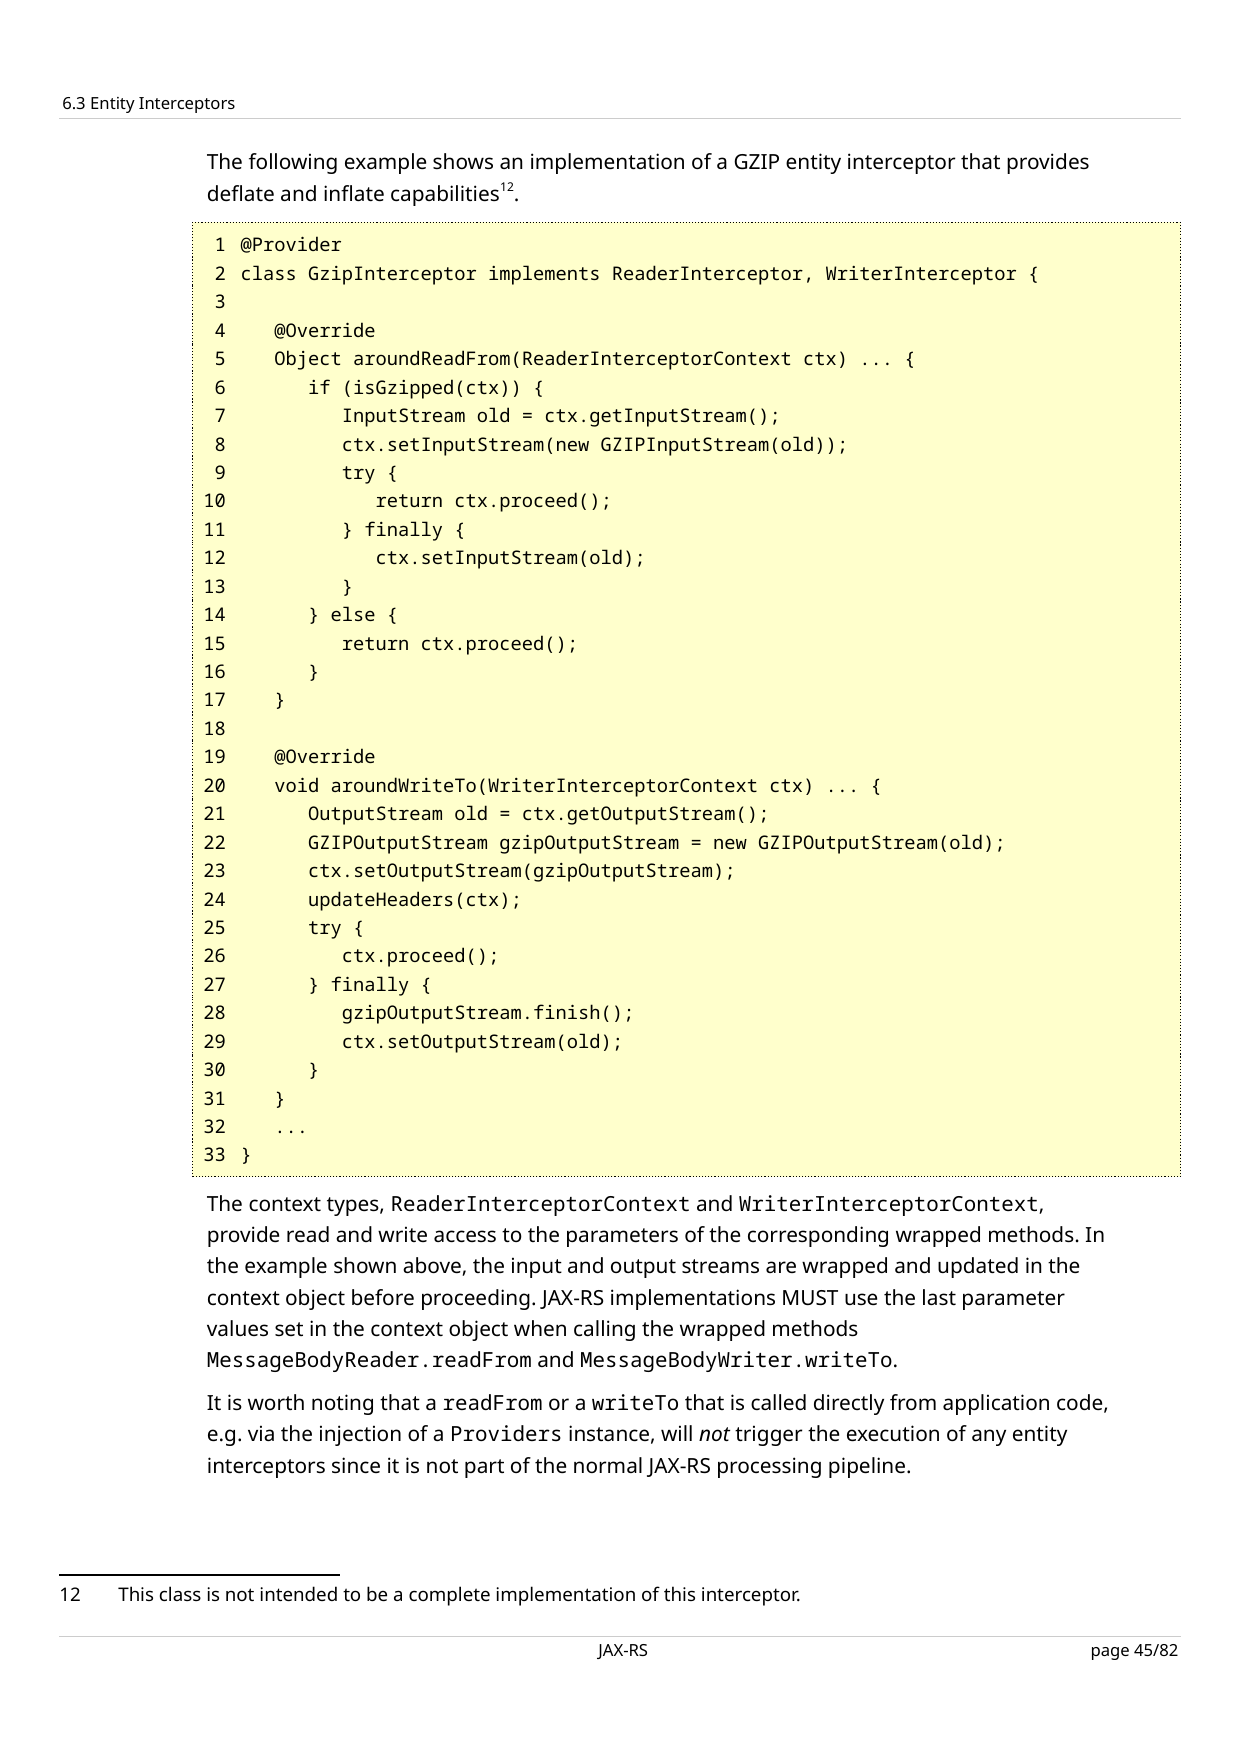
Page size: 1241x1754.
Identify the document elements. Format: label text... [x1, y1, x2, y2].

text The following example shows an implementation of a GZIP entity interceptor that provides deflate and inflate capabilities. [207, 147, 1122, 207]
text The context types, ReaderInterceptorContext and WriterInterceptorContext, provide read and write access to the parameters of the corresponding wrapped methods. In the example shown above, the input and output streams are wrapped and updated in the context object before proceeding. JAX-RS implementations MUST use the last parameter values set in the context object when calling the wrapped methods MessageBodyReader.readFrom and MessageBodyWriter.writeTo. [207, 1189, 1122, 1374]
list } [192, 677, 1181, 705]
list updateHeaders(ctx); [192, 876, 1181, 904]
text This class is not intended to be a complete implementation of this interceptor. [59, 1581, 1181, 1606]
list try { [192, 449, 1181, 478]
list } finally { [192, 961, 1181, 989]
list Object aroundReadFrom(ReaderInterceptorContext ctx) ... { [192, 336, 1181, 364]
list ... [192, 1103, 1181, 1132]
text It is worth noting that a readFrom or a writeTo that is called directly from application code, e.g. via the injection of a Providers instance, will not trigger the execution of any entity interceptors since it is not part of the normal JAX-RS processing pipeline. [207, 1388, 1122, 1479]
list class GzipInterceptor implements ReaderInterceptor, WriterInterceptor { [192, 250, 1181, 279]
list return ctx.proceed(); [192, 620, 1181, 648]
list @Provider [192, 222, 1181, 250]
list ctx.setOutputStream(gzipOutputStream); [192, 847, 1181, 876]
list @Override [192, 307, 1181, 336]
list } [192, 1132, 1181, 1177]
list void aroundWriteTo(WriterInterceptorContext ctx) ... { [192, 762, 1181, 791]
list ctx.setInputStream(new GZIPInputStream(old)); [192, 421, 1181, 449]
list } [192, 1075, 1181, 1103]
list } finally { [192, 506, 1181, 534]
list OutputStream old = ctx.getOutputStream(); [192, 791, 1181, 819]
list ctx.setInputStream(old); [192, 534, 1181, 563]
list if (isGzipped(ctx)) { [192, 364, 1181, 392]
list try { [192, 904, 1181, 933]
list } [192, 648, 1181, 677]
list } [192, 1046, 1181, 1075]
list InputStream old = ctx.getInputStream(); [192, 392, 1181, 421]
list ctx.setOutputStream(old); [192, 1018, 1181, 1046]
list return ctx.proceed(); [192, 478, 1181, 506]
list gzipOutputStream.finish(); [192, 989, 1181, 1018]
list @Override [192, 734, 1181, 762]
list ctx.proceed(); [192, 933, 1181, 961]
list GZIPOutputStream gzipOutputStream = new GZIPOutputStream(old); [192, 819, 1181, 847]
list } [192, 563, 1181, 591]
list } else { [192, 591, 1181, 620]
